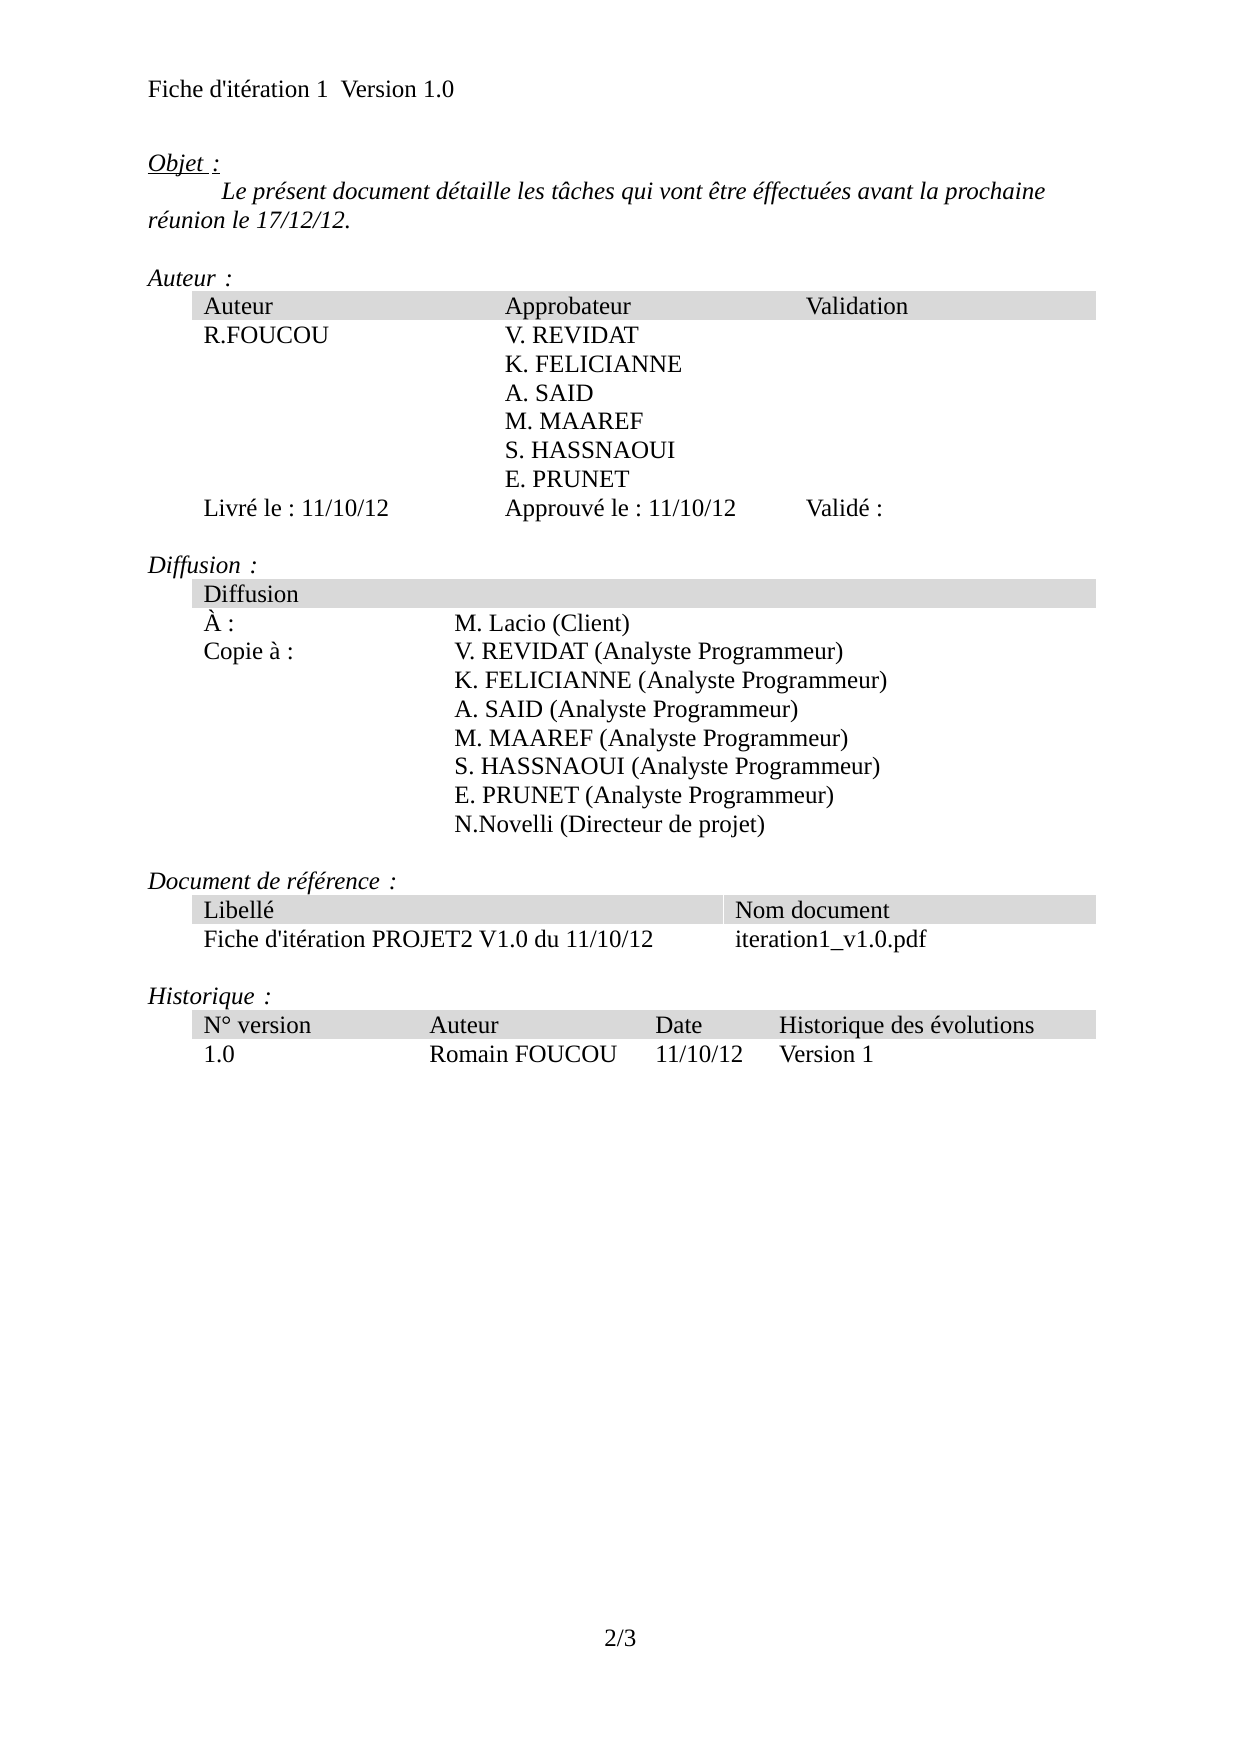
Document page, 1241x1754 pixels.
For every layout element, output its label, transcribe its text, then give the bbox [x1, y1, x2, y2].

table_header Nom document [724, 895, 1096, 924]
table_cell Romain FOUCOU [418, 1039, 644, 1068]
table_header Auteur [418, 1010, 644, 1039]
table_cell [768, 1068, 1096, 1096]
table_header N° version [192, 1010, 418, 1039]
table_cell Validé : [794, 493, 1096, 521]
table_cell [192, 1068, 418, 1096]
table_cell 1.0 [192, 1039, 418, 1068]
table_cell Livré le : 11/10/12 [192, 493, 493, 521]
table_cell [192, 1125, 418, 1154]
table_cell Version 1 [768, 1039, 1096, 1068]
table_cell [418, 1125, 644, 1154]
table_cell [768, 1125, 1096, 1154]
table_cell [794, 320, 1096, 493]
table_cell R.FOUCOU [192, 320, 493, 493]
table_header Approbateur [493, 291, 794, 320]
text Historique : [148, 981, 1093, 1010]
table_cell [192, 1096, 418, 1125]
table_cell Fiche d'itération PROJET2 V1.0 du 11/10/12 [192, 924, 723, 953]
table_cell Copie à : [192, 636, 443, 838]
table_cell [644, 1125, 768, 1154]
table_header Libellé [192, 895, 723, 924]
table_cell V. REVIDAT K. FELICIANNE A. SAID M. MAAREF S. HASSNAOUI E. PRUNET [493, 320, 794, 493]
table_cell [768, 1096, 1096, 1125]
table_cell M. Lacio (Client) [443, 608, 1096, 636]
table_cell V. REVIDAT (Analyste Programmeur) K. FELICIANNE (Analyste Programmeur) A. SAID (Analyste Programmeur) M. MAAREF (Analyste Programmeur) S. HASSNAOUI (Analyste Programmeur) E. PRUNET (Analyste Programmeur) N.Novelli (Directeur de projet) [443, 636, 1096, 838]
table_cell [418, 1068, 644, 1096]
table_header Validation [794, 291, 1096, 320]
table_header [443, 579, 1096, 608]
table_header Date [644, 1010, 768, 1039]
text Document de référence : [148, 866, 1093, 895]
text Auteur : [148, 263, 1093, 291]
table_cell À : [192, 608, 443, 636]
table_cell 11/10/12 [644, 1039, 768, 1068]
table_cell [644, 1068, 768, 1096]
text Le présent document détaille les tâches qui vont être éffectuées avant la prochaine réunion le 17/12/12. [148, 176, 1093, 234]
text Objet : [148, 148, 1093, 176]
table_header Diffusion [192, 579, 443, 608]
table_cell [418, 1096, 644, 1125]
text Diffusion : [148, 550, 1093, 579]
table_cell Approuvé le : 11/10/12 [493, 493, 794, 521]
table_header Auteur [192, 291, 493, 320]
table_cell iteration1_v1.0.pdf [724, 924, 1096, 953]
table_header Historique des évolutions [768, 1010, 1096, 1039]
table_cell [644, 1096, 768, 1125]
